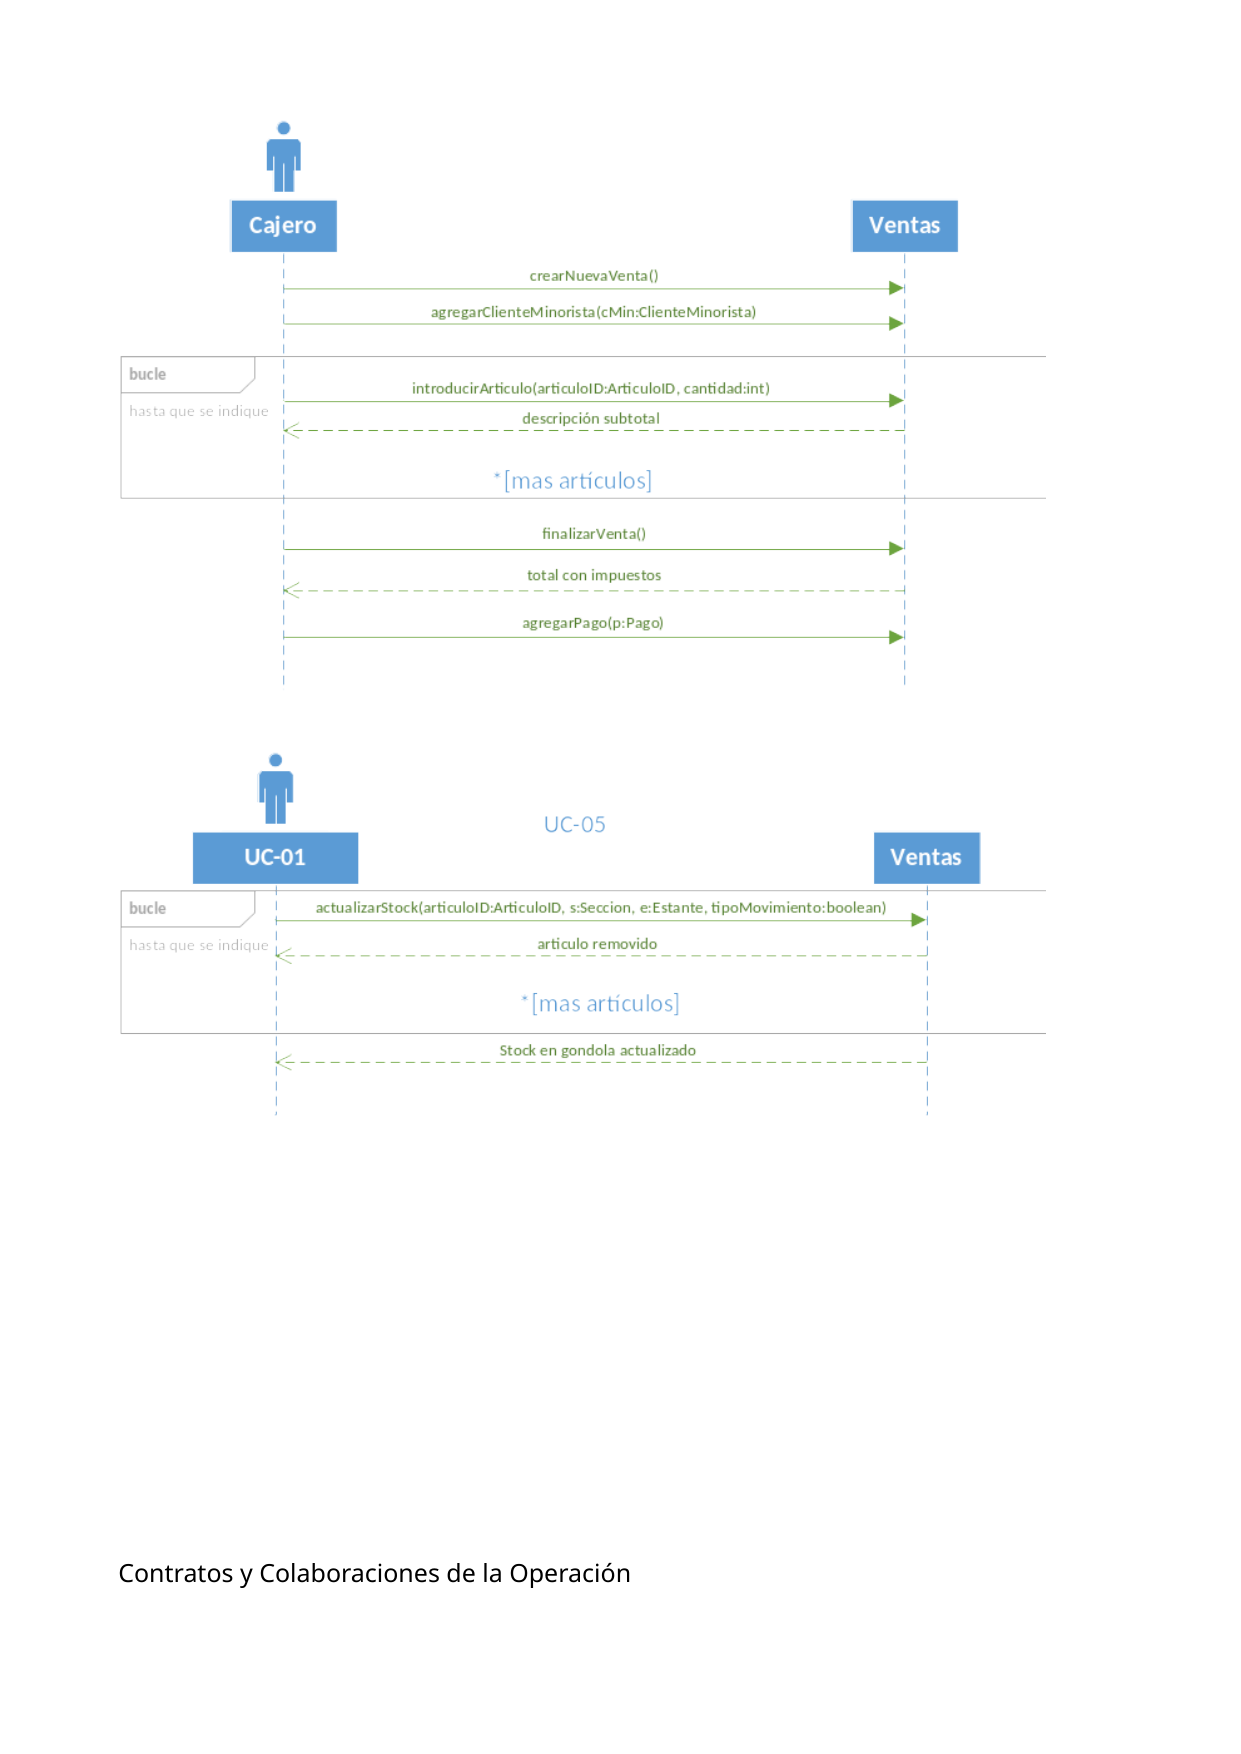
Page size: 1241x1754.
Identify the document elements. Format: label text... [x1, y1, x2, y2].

text Contratos y Colaboraciones de la Operación [118, 1556, 1122, 1590]
